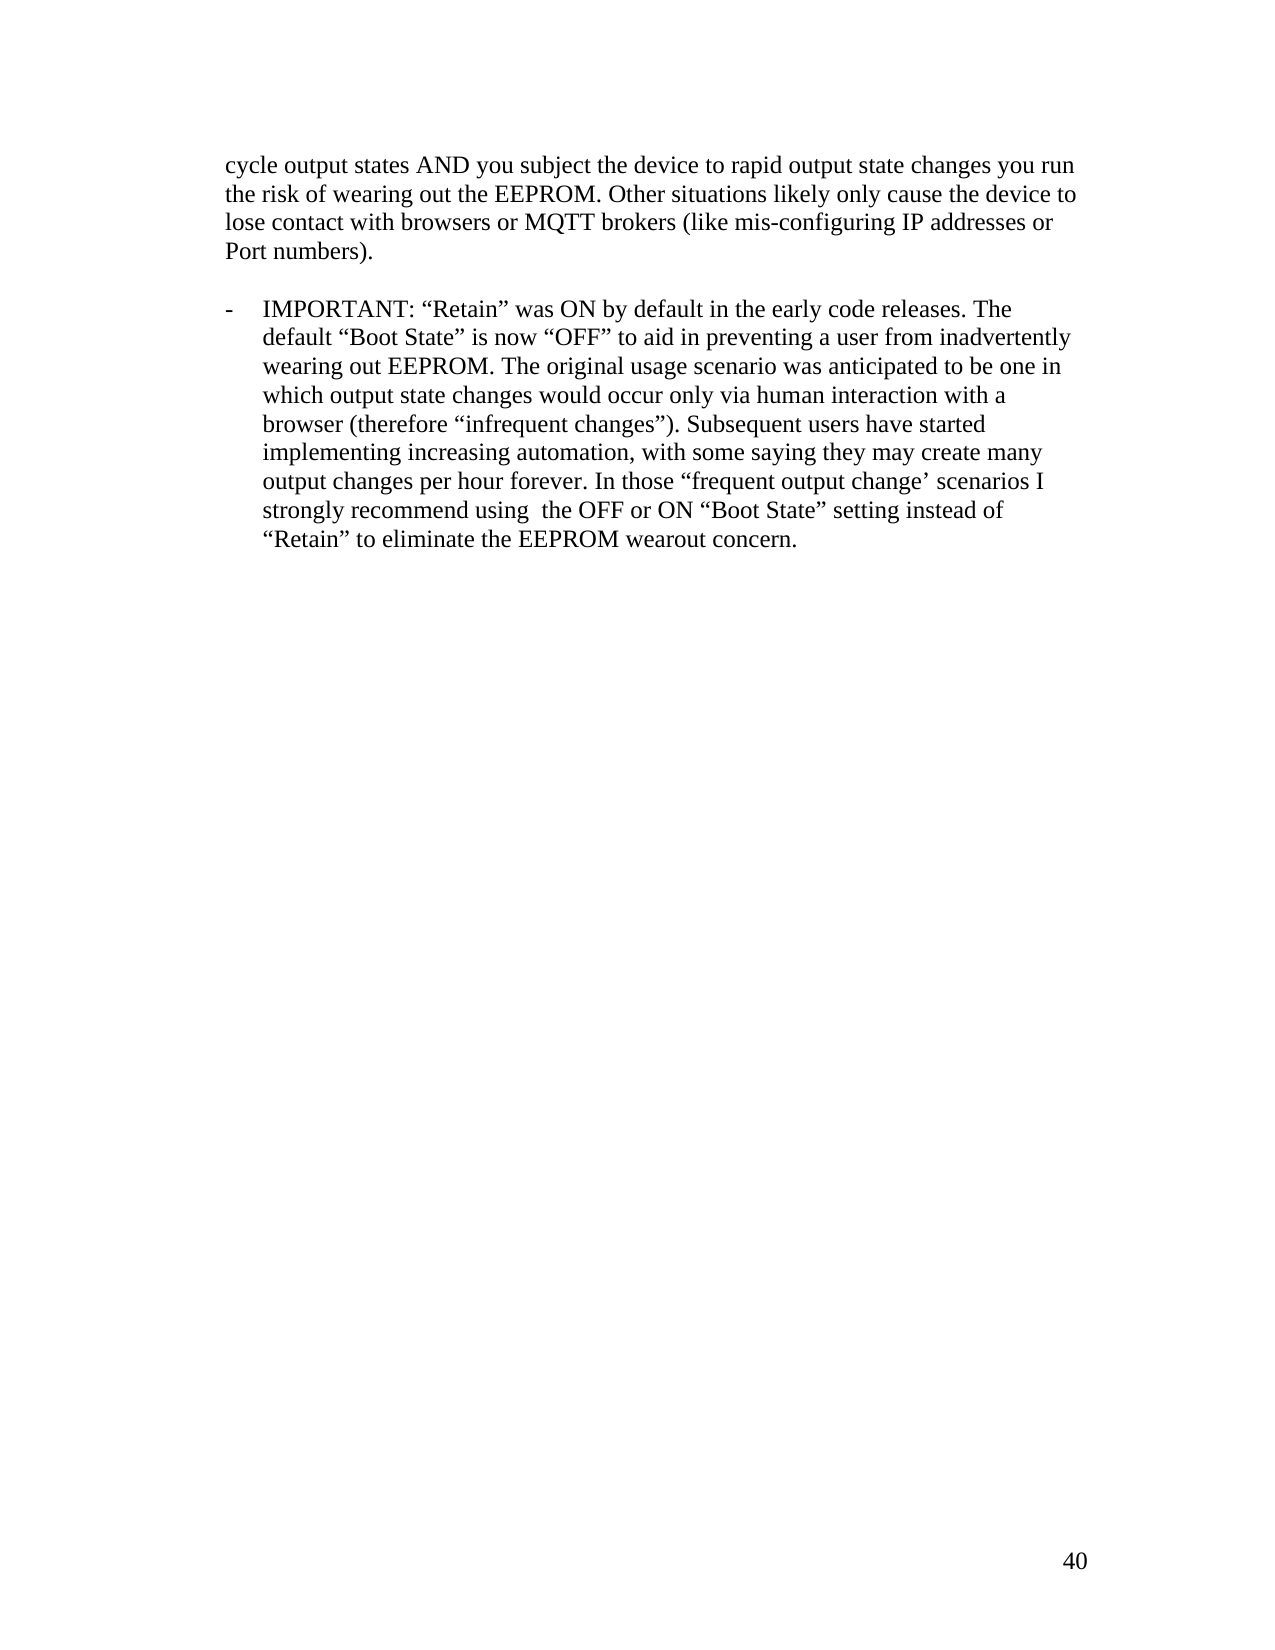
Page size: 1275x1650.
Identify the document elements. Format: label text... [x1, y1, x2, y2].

text cycle output states AND you subject the device to rapid output state changes you run the risk of wearing out the EEPROM. Other situations likely only cause the device to lose contact with browsers or MQTT brokers (like mis-configuring IP addresses or Port numbers). [225, 150, 1087, 265]
list IMPORTANT: “Retain” was ON by default in the early code releases. The default “Boot State” is now “OFF” to aid in preventing a user from inadvertently wearing out EEPROM. The original usage scenario was anticipated to be one in which output state changes would occur only via human interaction with a browser (therefore “infrequent changes”). Subsequent users have started implementing increasing automation, with some saying they may create many output changes per hour forever. In those “frequent output change’ scenarios I strongly recommend using the OFF or ON “Boot State” setting instead of “Retain” to eliminate the EEPROM wearout concern. [225, 294, 1087, 552]
